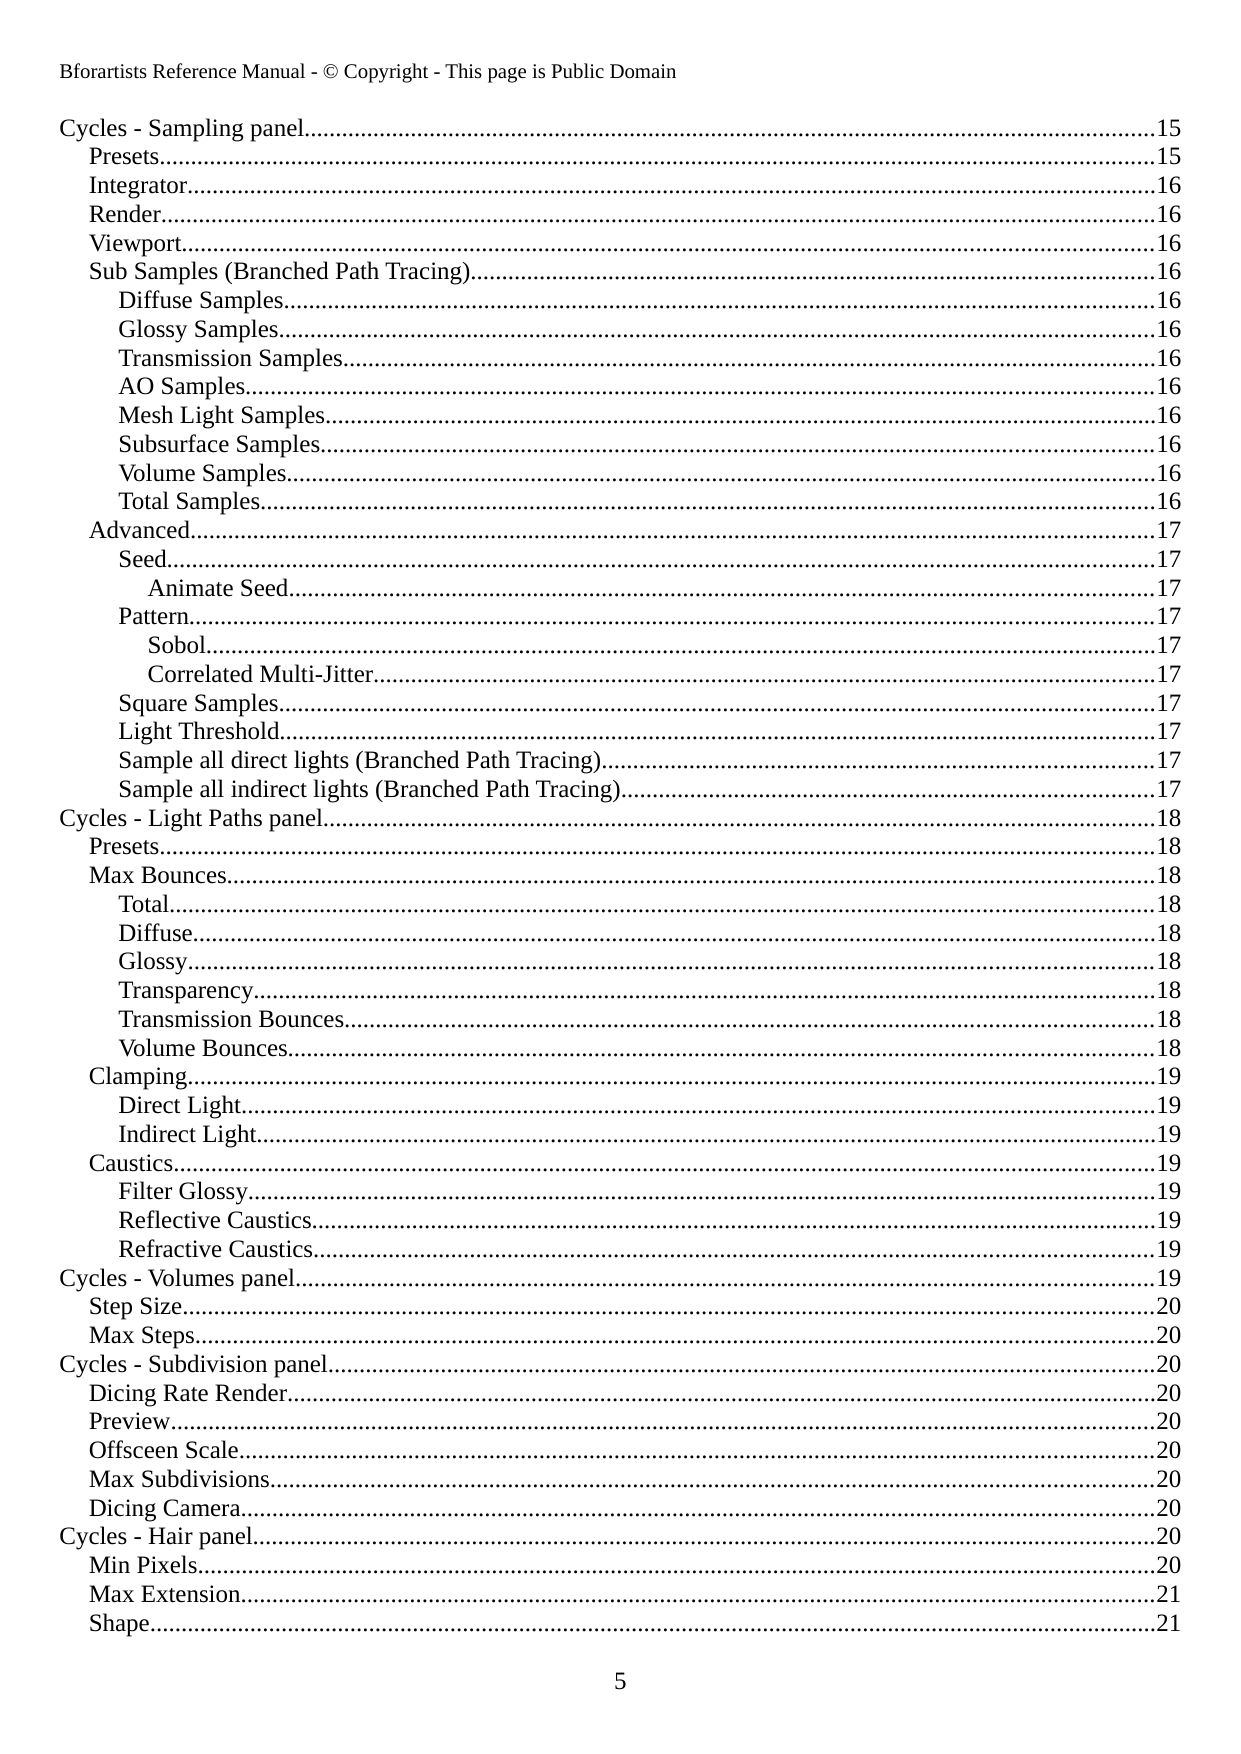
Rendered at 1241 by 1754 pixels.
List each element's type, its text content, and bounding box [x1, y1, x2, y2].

text Dicing Camera 20 [88, 1493, 1181, 1521]
text Cycles - Volumes panel 19 [59, 1263, 1181, 1291]
text Volume Bounces 18 [118, 1033, 1181, 1061]
text Caustics 19 [88, 1148, 1181, 1176]
text Sample all indirect lights (Branched Path Tracing) 17 [118, 774, 1181, 803]
text Advanced 17 [88, 515, 1181, 544]
text Sobol 17 [147, 630, 1181, 659]
text Sub Samples (Branched Path Tracing) 16 [88, 256, 1181, 285]
text Square Samples 17 [118, 688, 1181, 716]
text Integrator 16 [88, 170, 1181, 199]
text Viewport 16 [88, 228, 1181, 256]
text Cycles - Light Paths panel 18 [59, 803, 1181, 831]
text Light Threshold 17 [118, 716, 1181, 745]
text Transmission Bounces 18 [118, 1004, 1181, 1033]
text Filter Glossy 19 [118, 1176, 1181, 1205]
text Volume Samples 16 [118, 458, 1181, 486]
text Refractive Caustics 19 [118, 1234, 1181, 1263]
text Transmission Samples 16 [118, 343, 1181, 371]
text Diffuse 18 [118, 918, 1181, 946]
text Max Steps 20 [88, 1320, 1181, 1349]
text Cycles - Subdivision panel 20 [59, 1349, 1181, 1378]
text Render 16 [88, 199, 1181, 228]
text Subsurface Samples 16 [118, 429, 1181, 458]
text Min Pixels 20 [88, 1550, 1181, 1579]
text Seed 17 [118, 544, 1181, 573]
text Presets 15 [88, 141, 1181, 170]
text Max Bounces 18 [88, 860, 1181, 889]
text Mesh Light Samples 16 [118, 400, 1181, 429]
text Offsceen Scale 20 [88, 1435, 1181, 1464]
text AO Samples 16 [118, 371, 1181, 400]
text Cycles - Hair panel 20 [59, 1521, 1181, 1550]
text Reflective Caustics 19 [118, 1205, 1181, 1234]
text Shape 21 [88, 1608, 1181, 1636]
text Diffuse Samples 16 [118, 285, 1181, 314]
text Animate Seed 17 [147, 573, 1181, 601]
text Preview 20 [88, 1406, 1181, 1435]
text Dicing Rate Render 20 [88, 1378, 1181, 1406]
text Sample all direct lights (Branched Path Tracing) 17 [118, 745, 1181, 774]
text Clamping 19 [88, 1061, 1181, 1090]
text Direct Light 19 [118, 1090, 1181, 1119]
text Total 18 [118, 889, 1181, 918]
text Presets 18 [88, 831, 1181, 860]
text Max Subdivisions 20 [88, 1464, 1181, 1493]
text Pattern 17 [118, 601, 1181, 630]
text Total Samples 16 [118, 486, 1181, 515]
text Glossy 18 [118, 946, 1181, 975]
text Cycles - Sampling panel 15 [59, 113, 1181, 141]
text Max Extension 21 [88, 1579, 1181, 1608]
text Step Size 20 [88, 1291, 1181, 1320]
text Transparency 18 [118, 975, 1181, 1004]
text Glossy Samples 16 [118, 314, 1181, 343]
text Indirect Light 19 [118, 1119, 1181, 1148]
text Correlated Multi-Jitter 17 [147, 659, 1181, 688]
